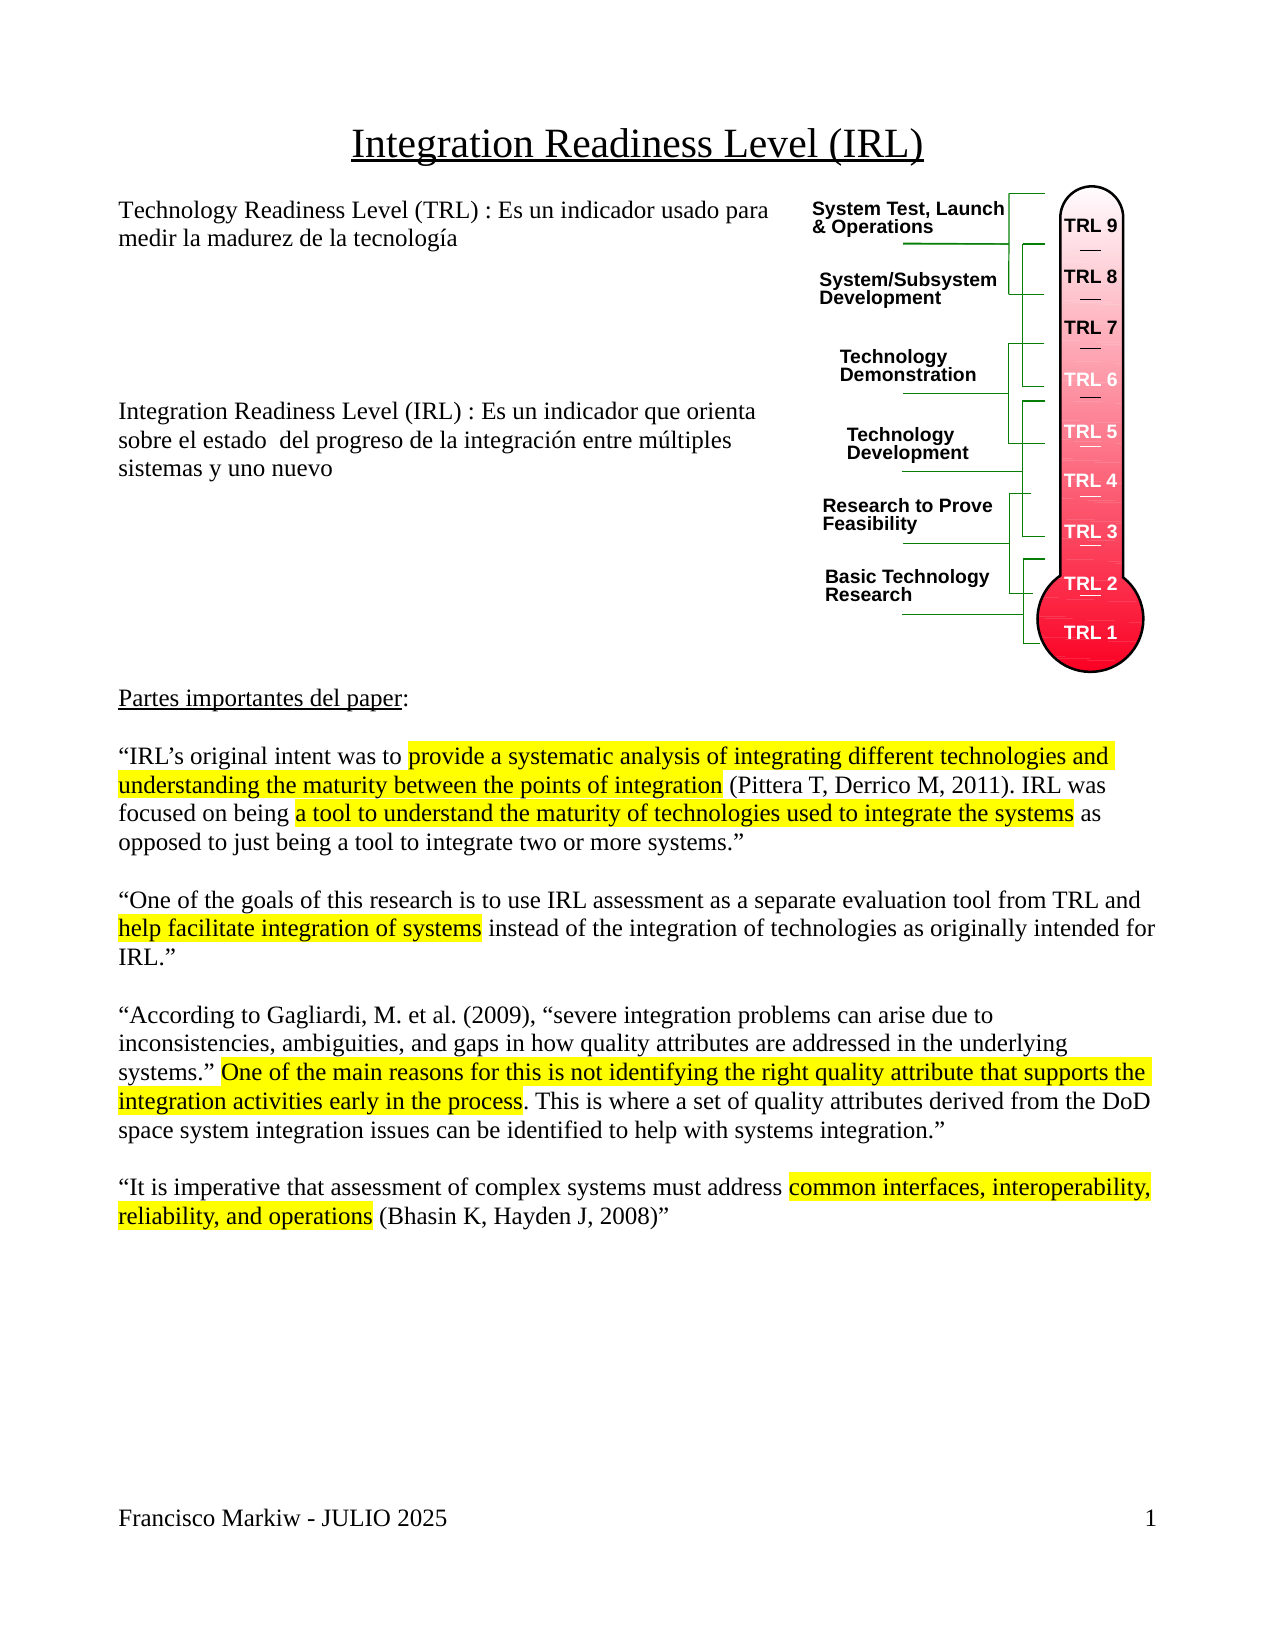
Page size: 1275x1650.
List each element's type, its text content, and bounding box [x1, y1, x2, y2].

text [1117, 195, 1157, 252]
text “One of the goals of this research is to use IRL assessment as a separate evaluation tool from TRL and help facilitate integration of systems instead of the integration of technologies as originally intended for IRL.” [118, 885, 1157, 971]
text Technology Readiness Level (TRL) : Es un indicador usado para medir la madurez de la tecnología [118, 195, 1008, 252]
text [1010, 195, 1067, 252]
text Partes importantes del paper: [118, 683, 1157, 712]
text Integration Readiness Level (IRL) : Es un indicador que orienta sobre el estado del progreso de la integración entre múltiples sistemas y uno nuevo [118, 396, 1022, 482]
text “IRL’s original intent was to provide a systematic analysis of integrating different technologies and understanding the maturity between the points of integration (Pittera T, Derrico M, 2011). IRL was focused on being a tool to understand the maturity of technologies used to integrate the systems as [118, 741, 1157, 827]
text [1009, 396, 1059, 482]
text opposed to just being a tool to integrate two or more systems.” [118, 827, 1157, 856]
text Integration Readiness Level (IRL) [118, 118, 1157, 166]
text “According to Gagliardi, M. et al. (2009), “severe integration problems can arise due to inconsistencies, ambiguities, and gaps in how quality attributes are addressed in the underlying systems.” One of the main reasons for this is not identifying the right quality attribute that supports the integration activities early in the process. This is where a set of quality attributes derived from the DoD space system integration issues can be identified to help with systems integration.” [118, 1000, 1157, 1143]
text “It is imperative that assessment of complex systems must address common interfaces, interoperability, reliability, and operations (Bhasin K, Hayden J, 2008)” [118, 1172, 1157, 1230]
